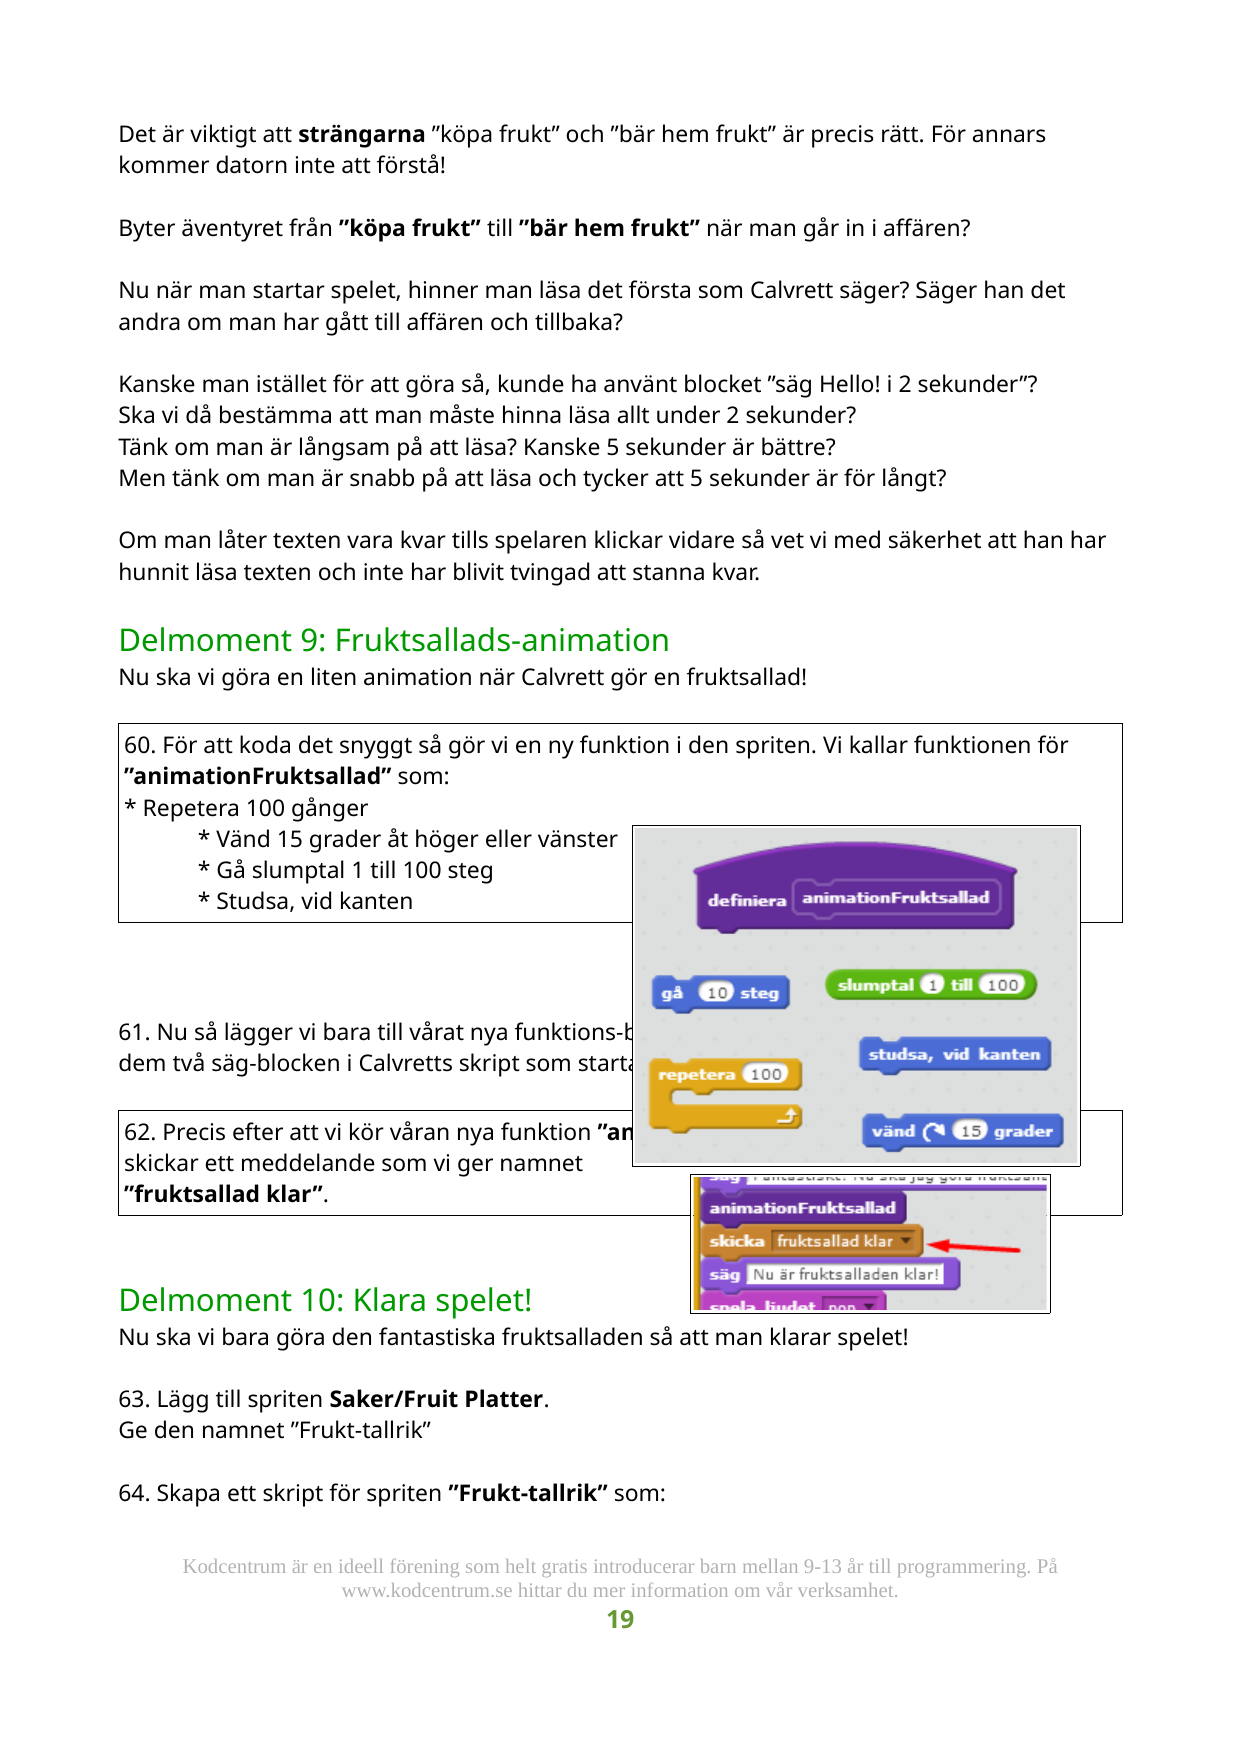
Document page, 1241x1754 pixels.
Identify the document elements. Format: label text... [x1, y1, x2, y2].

table_header 60. För att koda det snyggt så gör vi en ny funktion i den spriten. Vi kallar funktionen för ”animationFruktsallad” som: * Repetera 100 gånger * Vänd 15 grader åt höger eller vänster * Gå slumptal 1 till 100 steg * Studsa, vid kanten [633, 826, 1080, 1166]
text Delmoment 9: Fruktsallads-animation [118, 618, 1122, 661]
text Nu ska vi göra en liten animation när Calvrett gör en fruktsallad! [118, 661, 1122, 692]
text Ska vi då bestämma att man måste hinna läsa allt under 2 sekunder? [118, 399, 1122, 431]
text Om man låter texten vara kvar tills spelaren klickar vidare så vet vi med säkerhet att han har hunnit läsa texten och inte har blivit tvingad att stanna kvar. [118, 524, 1122, 587]
text 63. Lägg till spriten Saker/Fruit Platter. [118, 1383, 1122, 1414]
text 61. Nu så lägger vi bara till vårat nya funktions-block precis mellan [118, 1016, 632, 1047]
text Tänk om man är långsam på att läsa? Kanske 5 sekunder är bättre? [118, 431, 1122, 462]
text Delmoment 10: Klara spelet! [118, 1278, 1122, 1320]
table_header 60. För att koda det snyggt så gör vi en ny funktion i den spriten. Vi kallar funktionen för ”animationFruktsallad” som: * Repetera 100 gånger * Vänd 15 grader åt höger eller vänster * Gå slumptal 1 till 100 steg * Studsa, vid kanten [119, 829, 632, 922]
picture [693, 1177, 1047, 1310]
text Kanske man istället för att göra så, kunde ha använt blocket ”säg Hello! i 2 sekunder”? [118, 368, 1122, 399]
table_header 62. Precis efter att vi kör våran nya funktion ”animationFruktsallad” så lägger vi in att vi skickar ett meddelande som vi ger namnet ”fruktsallad klar”. [119, 1111, 1122, 1215]
picture [634, 828, 1078, 1163]
table_header [691, 1175, 1050, 1313]
text 64. Skapa ett skript för spriten ”Frukt-tallrik” som: [118, 1477, 1122, 1508]
text Ge den namnet ”Frukt-tallrik” [118, 1414, 1122, 1445]
text dem två säg-blocken i Calvretts skript som startar när han tar emot ”visa hem”. [118, 1047, 632, 1079]
text Nu ska vi bara göra den fantastiska fruktsalladen så att man klarar spelet! [118, 1320, 1122, 1352]
text Byter äventyret från ”köpa frukt” till ”bär hem frukt” när man går in i affären? [118, 212, 1122, 243]
table_header 60. För att koda det snyggt så gör vi en ny funktion i den spriten. Vi kallar funktionen för ”animationFruktsallad” som: * Repetera 100 gånger * Vänd 15 grader åt höger eller vänster * Gå slumptal 1 till 100 steg * Studsa, vid kanten [119, 724, 1122, 828]
text Det är viktigt att strängarna ”köpa frukt” och ”bär hem frukt” är precis rätt. För annars kommer datorn inte att förstå! [118, 118, 1122, 181]
text Nu när man startar spelet, hinner man läsa det första som Calvrett säger? Säger han det andra om man har gått till affären och tillbaka? [118, 274, 1122, 337]
text Men tänk om man är snabb på att läsa och tycker att 5 sekunder är för långt? [118, 462, 1122, 493]
